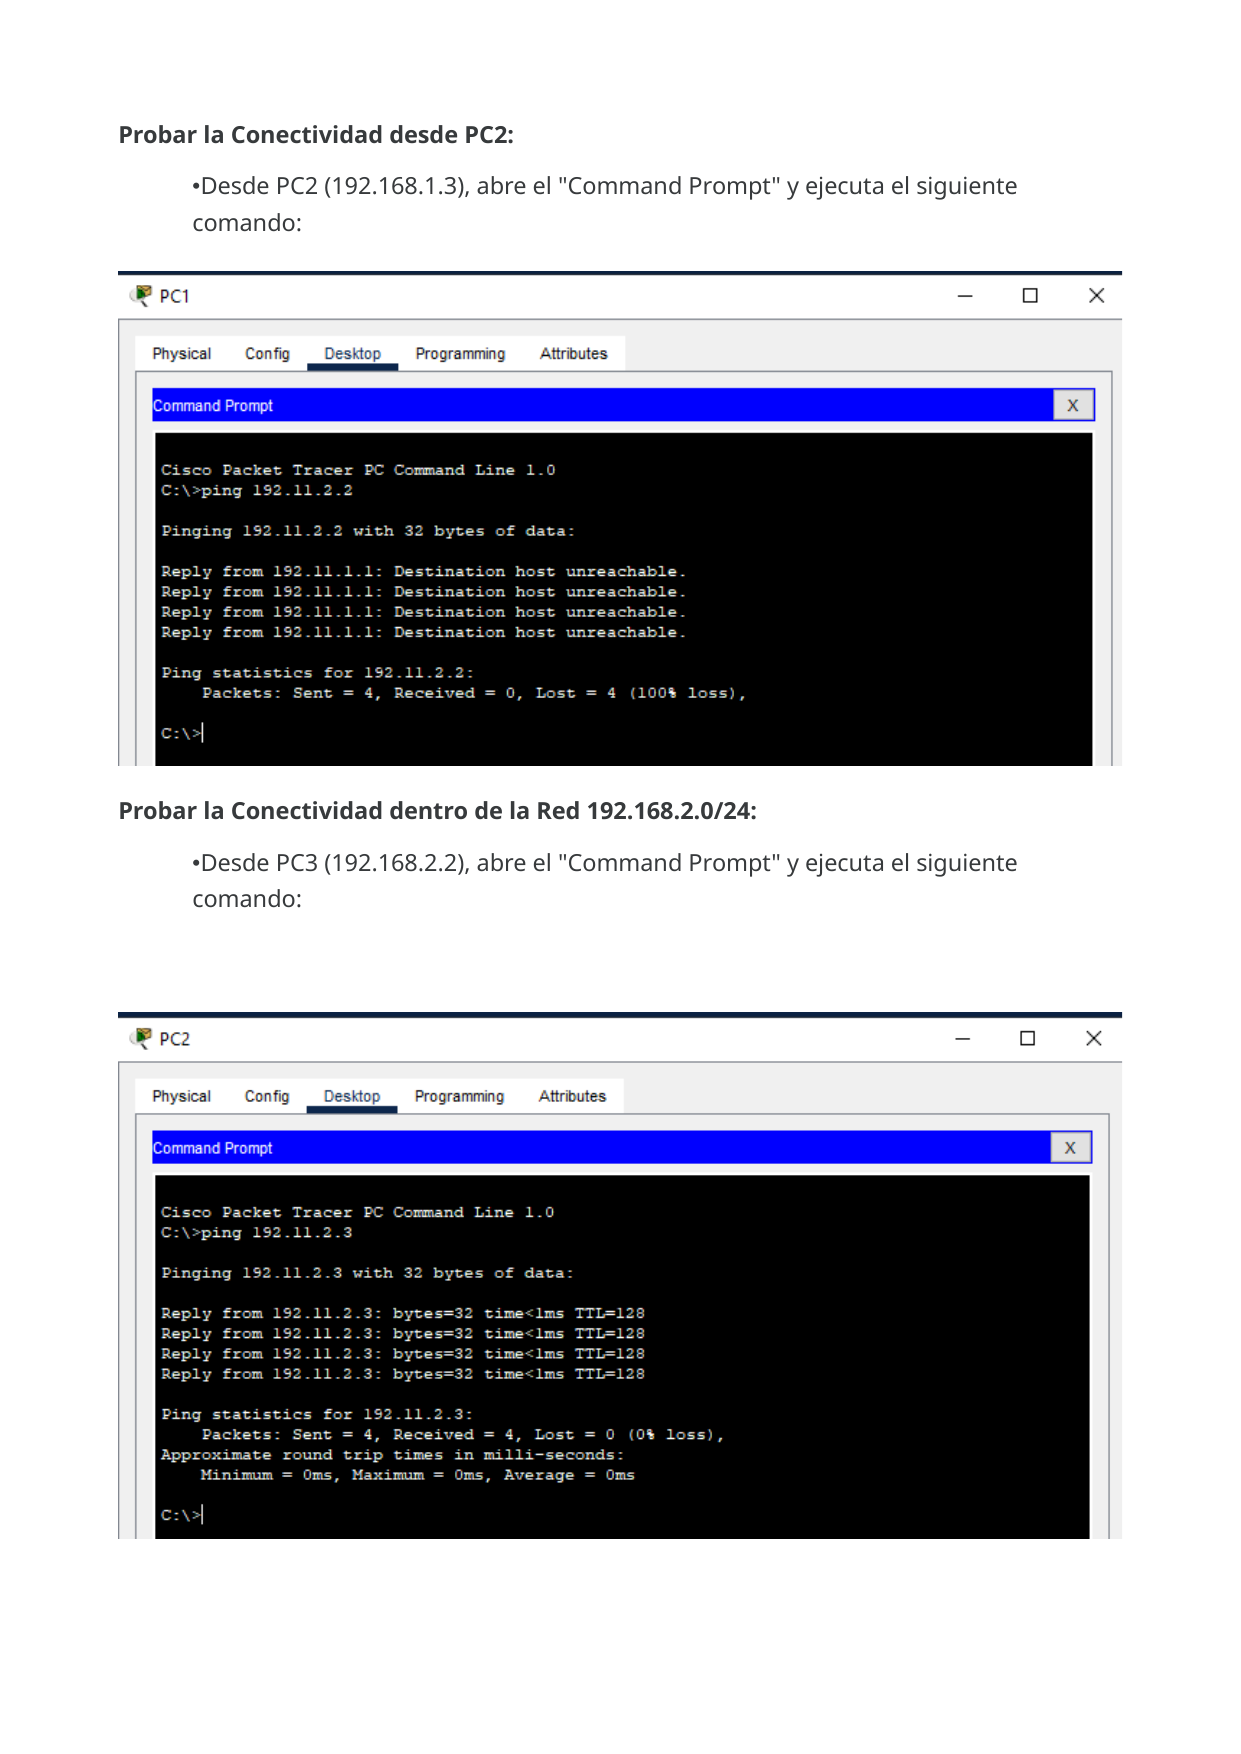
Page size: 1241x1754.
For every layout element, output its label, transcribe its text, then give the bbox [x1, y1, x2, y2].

picture [118, 271, 1123, 766]
list Desde PC3 (192.168.2.2), abre el "Command Prompt" y ejecuta el siguiente comando: [118, 846, 1122, 914]
text Probar la Conectividad desde PC2: [118, 118, 1122, 150]
list Desde PC2 (192.168.1.3), abre el "Command Prompt" y ejecuta el siguiente comando: [118, 169, 1122, 238]
text Probar la Conectividad dentro de la Red 192.168.2.0/24: [118, 794, 1122, 826]
picture [118, 1012, 1123, 1539]
